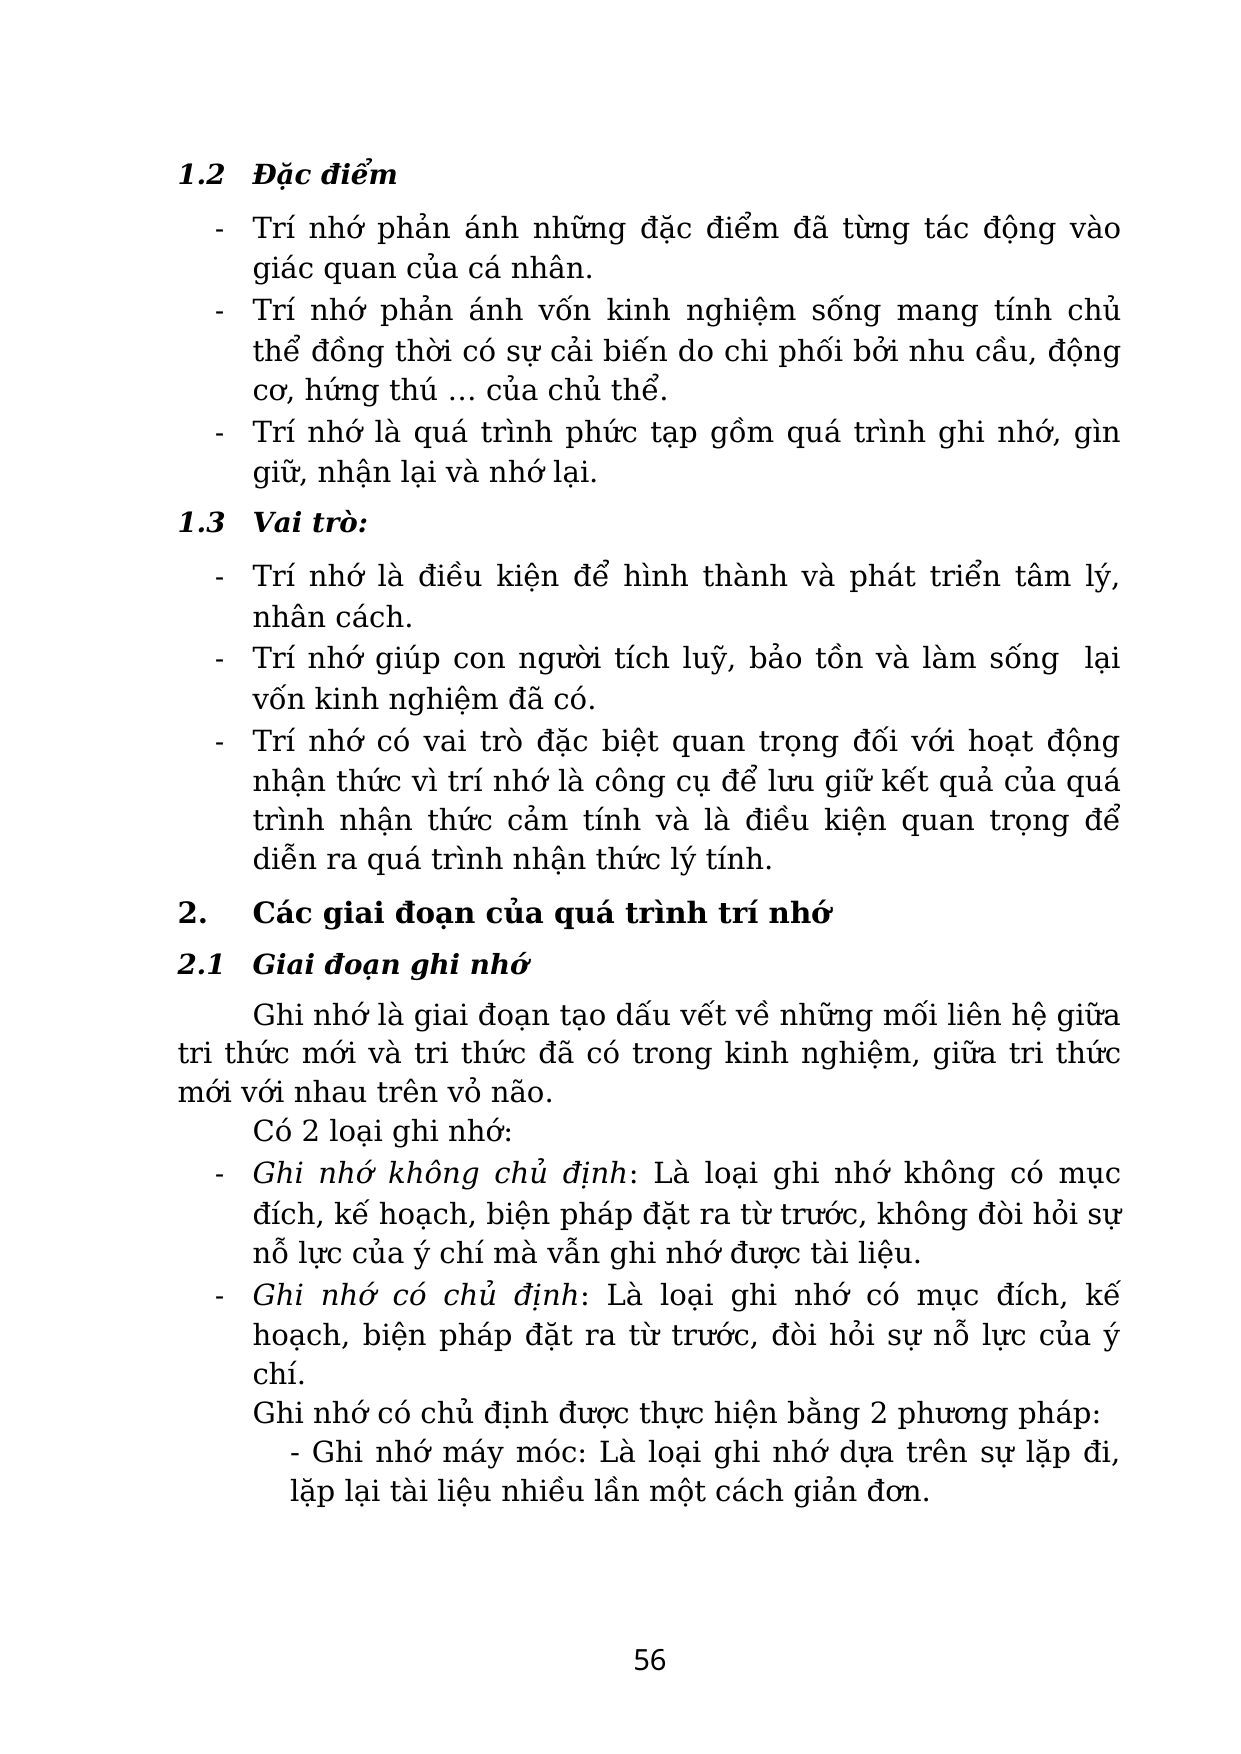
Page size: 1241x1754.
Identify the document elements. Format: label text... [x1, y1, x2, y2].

list Trí nhớ giúp con người tích luỹ, bảo tồn và làm sống lại vốn kinh nghiệm đã có. [215, 639, 1122, 716]
text Ghi nhớ là giai đoạn tạo dấu vết về những mối liên hệ giữa tri thức mới và tri thức đã có trong kinh nghiệm, giữa tri thức mới với nhau trên vỏ não. [177, 998, 1122, 1110]
text - Ghi nhớ máy móc: Là loại ghi nhớ dựa trên sự lặp đi, lặp lại tài liệu nhiều lần một cách giản đơn. [290, 1435, 1122, 1508]
list Ghi nhớ có chủ định: Là loại ghi nhớ có mục đích, kế hoạch, biện pháp đặt ra từ trước, đòi hỏi sự nỗ lực của ý chí. [215, 1275, 1122, 1391]
subtitle Giai đoạn ghi nhớ [177, 948, 1122, 981]
subtitle Các giai đoạn của quá trình trí nhớ [177, 896, 1122, 930]
list Trí nhớ có vai trò đặc biệt quan trọng đối với hoạt động nhận thức vì trí nhớ là công cụ để lưu giữ kết quả của quá trình nhận thức cảm tính và là điều kiện quan trọng để diễn ra quá trình nhận thức lý tính. [215, 721, 1122, 876]
list Trí nhớ là quá trình phức tạp gồm quá trình ghi nhớ, gìn giữ, nhận lại và nhớ lại. [215, 412, 1122, 489]
list Ghi nhớ không chủ định: Là loại ghi nhớ không có mục đích, kế hoạch, biện pháp đặt ra từ trước, không đòi hỏi sự nỗ lực của ý chí mà vẫn ghi nhớ được tài liệu. [215, 1154, 1122, 1270]
subtitle Đặc điểm [177, 158, 1122, 191]
list Trí nhớ phản ánh vốn kinh nghiệm sống mang tính chủ thể đồng thời có sự cải biến do chi phối bởi nhu cầu, động cơ, hứng thú … của chủ thể. [215, 291, 1122, 407]
text Có 2 loại ghi nhớ: [177, 1115, 1122, 1149]
list Trí nhớ là điều kiện để hình thành và phát triển tâm lý, nhân cách. [215, 557, 1122, 634]
list Trí nhớ phản ánh những đặc điểm đã từng tác động vào giác quan của cá nhân. [215, 208, 1122, 286]
subtitle Vai trò: [177, 507, 1122, 539]
text Ghi nhớ có chủ định được thực hiện bằng 2 phương pháp: [177, 1396, 1122, 1430]
